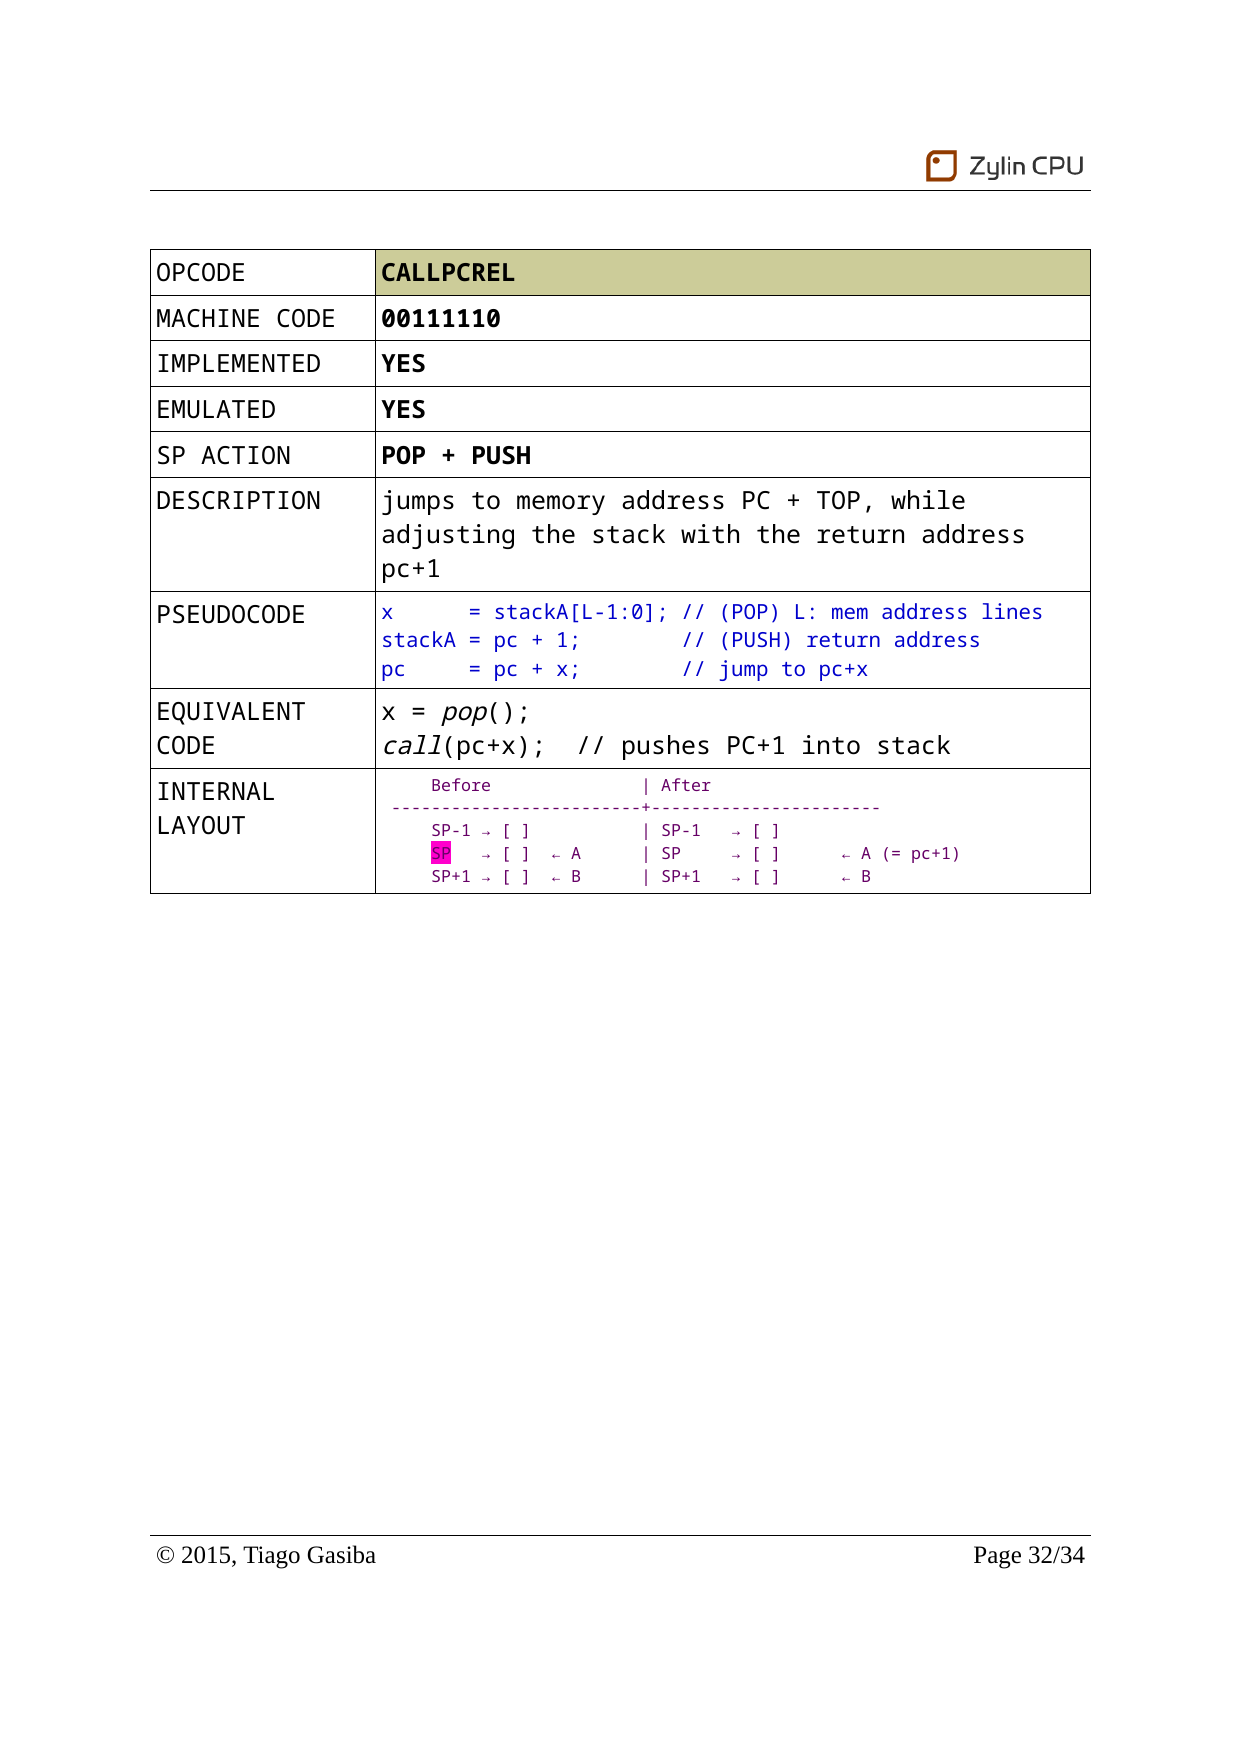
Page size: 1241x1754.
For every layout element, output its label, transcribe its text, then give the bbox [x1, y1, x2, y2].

table_cell YES [376, 341, 1090, 386]
table_header OPCODE [151, 250, 375, 295]
table_cell Before | After -------------------------+----------------------- SP-1 → [ ] | SP-1 → [ ] SP → [ ] ← A | SP → [ ] ← A (= pc+1) SP+1 → [ ] ← B | SP+1 → [ ] ← B [376, 769, 1090, 893]
table_header CALLPCREL [376, 250, 1090, 295]
table_cell 00111110 [376, 296, 1090, 340]
table_cell MACHINE CODE [151, 296, 375, 340]
table_cell x = stackA[L-1:0]; // (POP) L: mem address lines stackA = pc + 1; // (PUSH) return address pc = pc + x; // jump to pc+x [376, 592, 1090, 688]
table_cell jumps to memory address PC + TOP, while adjusting the stack with the return address pc+1 [376, 478, 1090, 591]
table_cell SP ACTION [151, 432, 375, 477]
picture [922, 148, 1151, 185]
table_cell PSEUDOCODE [151, 592, 375, 688]
table_cell EMULATED [151, 387, 375, 431]
table_cell POP + PUSH [376, 432, 1090, 477]
table_cell YES [376, 387, 1090, 431]
table_cell EQUIVALENT CODE [151, 689, 375, 768]
table_cell IMPLEMENTED [151, 341, 375, 386]
table_cell INTERNAL LAYOUT [151, 769, 375, 893]
table_cell x = pop(); call(pc+x); // pushes PC+1 into stack [376, 689, 1090, 768]
table_cell DESCRIPTION [151, 478, 375, 591]
